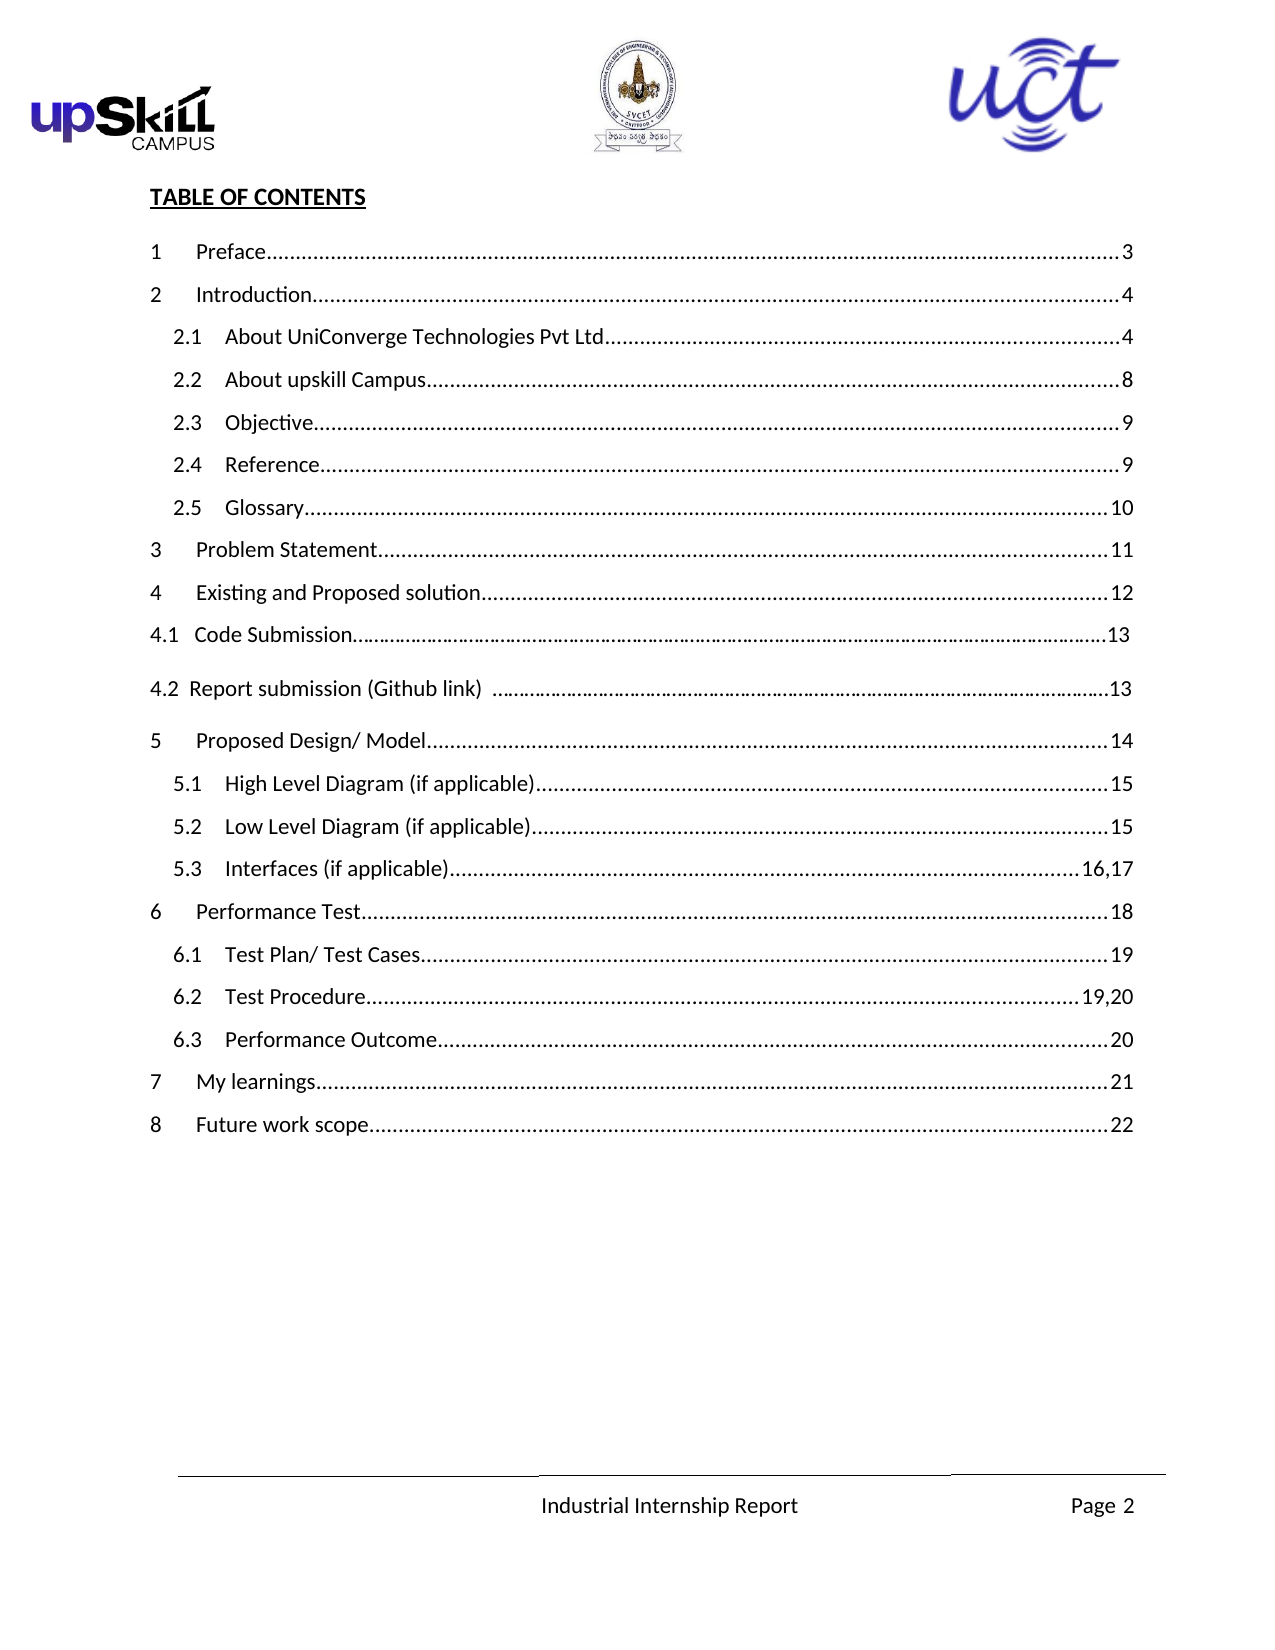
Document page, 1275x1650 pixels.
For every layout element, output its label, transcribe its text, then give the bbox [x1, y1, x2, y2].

text 6.1 Test Plan/ Test Cases 19 [173, 940, 1134, 968]
text 7 My learnings 21 [150, 1067, 1134, 1096]
text 2.2 About upskill Campus 8 [173, 365, 1134, 393]
text 5 Proposed Design/ Model 14 [150, 727, 1134, 755]
picture [0, 73, 246, 154]
text 8 Future work scope 22 [150, 1110, 1134, 1138]
text 5.3 Interfaces (if applicable) 16,17 [173, 854, 1134, 882]
text 5.2 Low Level Diagram (if applicable) 15 [173, 812, 1134, 840]
text 4.1 Code Submission……………………………………………………………………………………………………………………………..13 [150, 621, 1134, 649]
text 4.2 Report submission (Github link) ………………………………………………………………………………………………………13 [150, 674, 1134, 702]
text 6.3 Performance Outcome 20 [173, 1025, 1134, 1053]
text 2.5 Glossary 10 [173, 493, 1134, 521]
text 2 Introduction 4 [150, 280, 1134, 308]
text 2.4 Reference 9 [173, 450, 1134, 478]
text 1 Preface 3 [150, 237, 1134, 265]
text TABLE OF CONTENTS [150, 181, 1134, 212]
picture [946, 28, 1125, 154]
text 2.1 About UniConverge Technologies Pvt Ltd 4 [173, 322, 1134, 350]
text 3 Problem Statement 11 [150, 535, 1134, 563]
picture [568, 32, 707, 154]
text 4 Existing and Proposed solution 12 [150, 578, 1134, 606]
text 6.2 Test Procedure 19,20 [173, 982, 1134, 1010]
text 5.1 High Level Diagram (if applicable) 15 [173, 769, 1134, 797]
text 6 Performance Test 18 [150, 897, 1134, 925]
text 2.3 Objective 9 [173, 408, 1134, 436]
